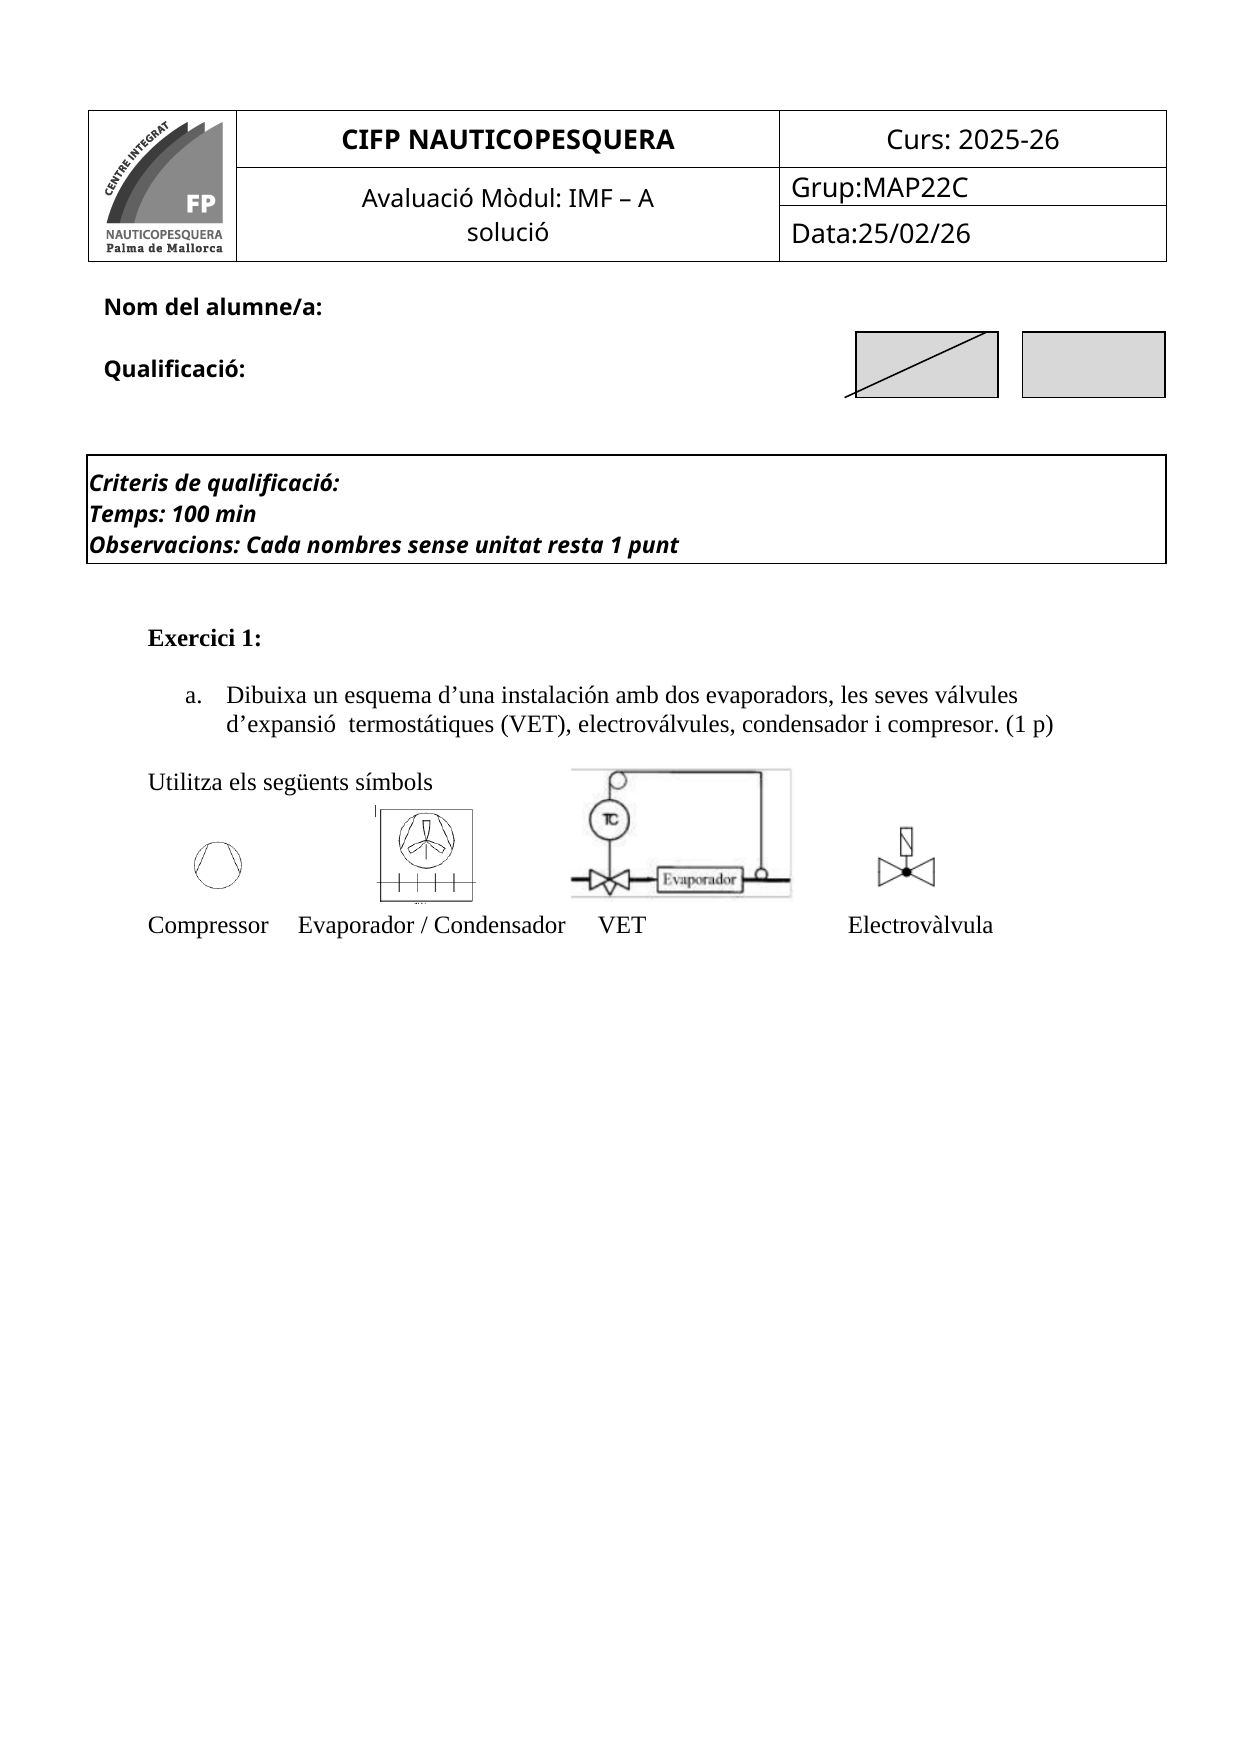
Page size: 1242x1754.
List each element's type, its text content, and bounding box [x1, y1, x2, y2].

list Dibuixa un esquema d’una instalación amb dos evaporadors, les seves válvules d’expansió termostátiques (VET), electroválvules, condensador i compresor. (1 p) [185, 680, 1094, 738]
picture [375, 805, 477, 904]
picture [100, 111, 229, 260]
text Observacions: Cada nombres sense unitat resta 1 punt [89, 529, 1094, 560]
text Compressor Evaporador / Condensador VET Electrovàlvula [148, 910, 1094, 939]
picture [873, 824, 941, 889]
text Utilitza els següents símbols [148, 767, 565, 795]
text Exercici 1: [148, 623, 1094, 652]
text Nom del alumne/a: [103, 290, 1094, 322]
text [999, 353, 1022, 384]
text [794, 767, 1094, 795]
text Temps: 100 min [89, 498, 1094, 529]
text Qualificació: [103, 353, 855, 384]
picture [190, 840, 243, 891]
text Criteris de qualificació: [89, 467, 1094, 498]
picture [565, 765, 794, 903]
